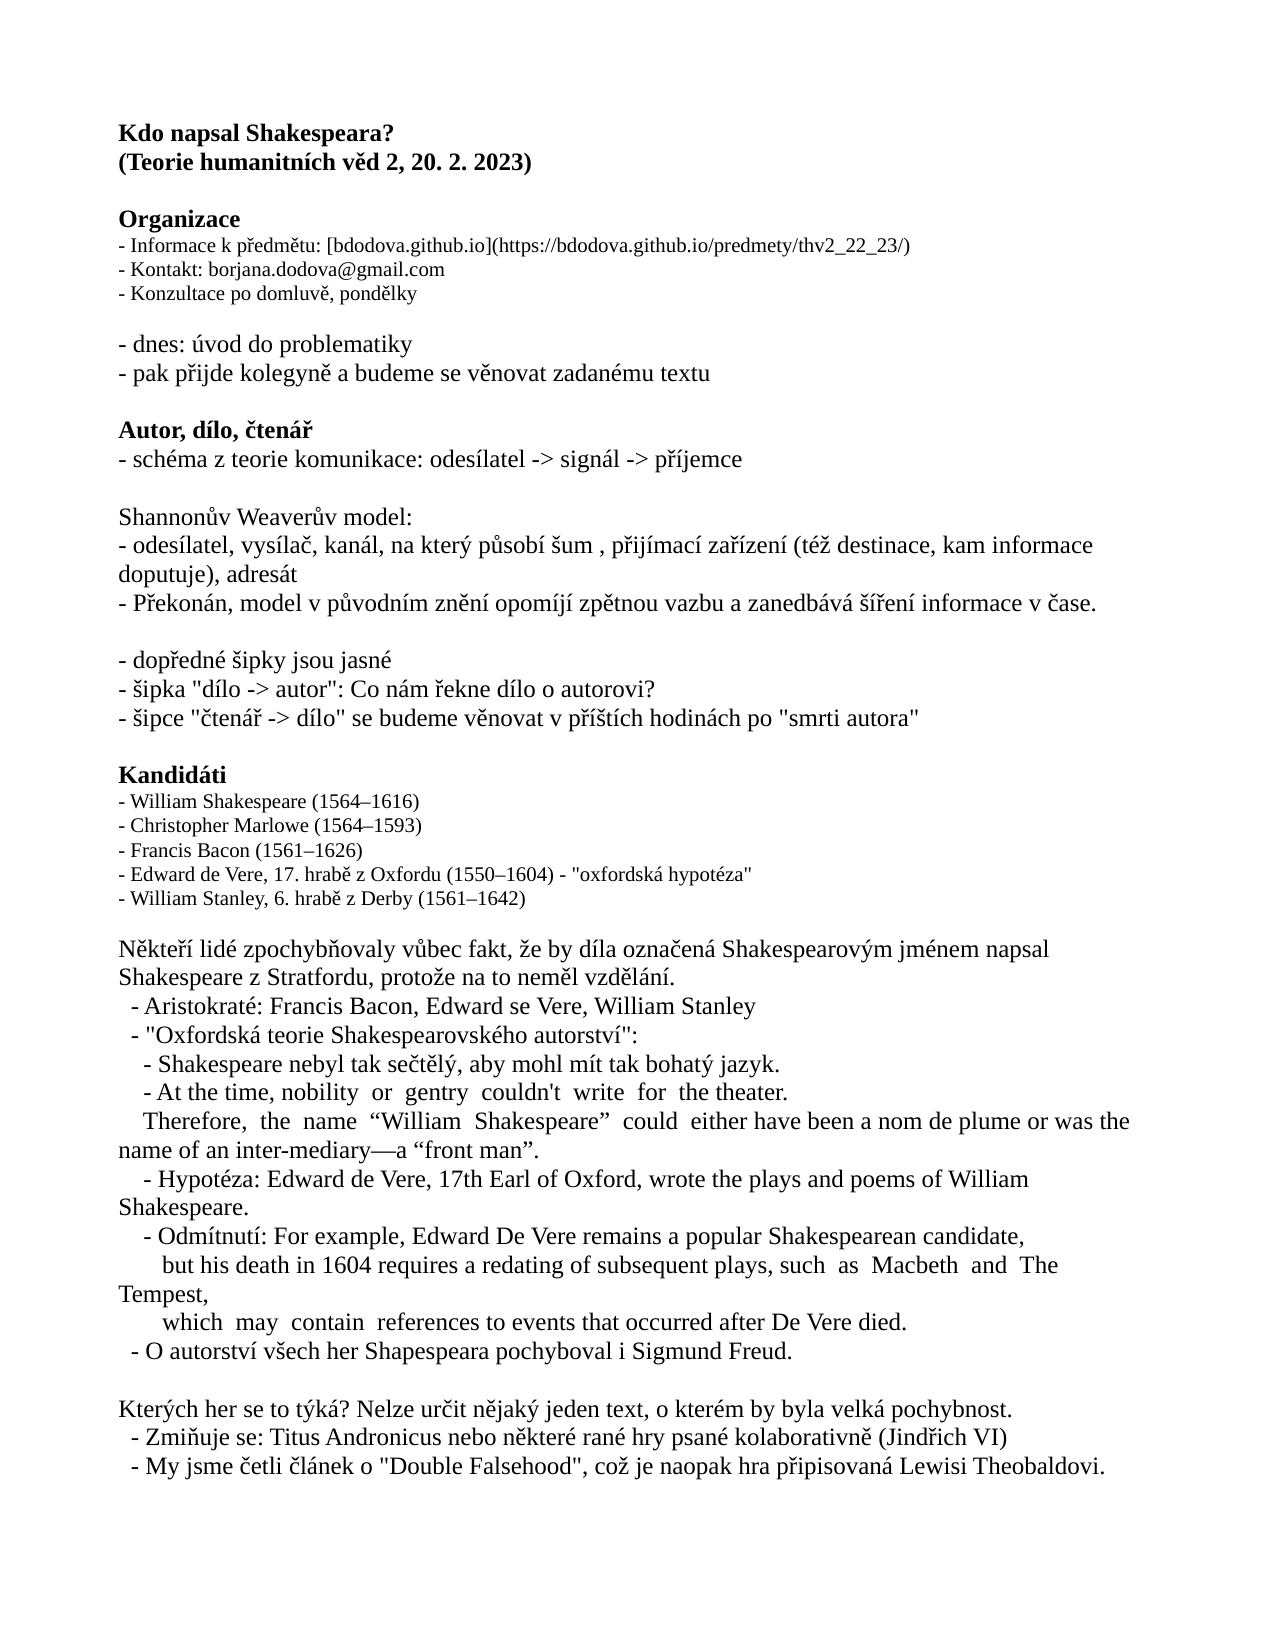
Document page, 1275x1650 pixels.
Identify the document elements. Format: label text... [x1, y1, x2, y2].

text Kandidáti [118, 761, 1157, 789]
text - Christopher Marlowe (1564–1593) [118, 813, 1157, 837]
text - William Stanley, 6. hrabě z Derby (1561–1642) [118, 886, 1157, 910]
text - odesílatel, vysílač, kanál, na který působí šum , přijímací zařízení (též destinace, kam informace doputuje), adresát [118, 531, 1157, 588]
text Kdo napsal Shakespeara? [118, 118, 1157, 147]
text - šipka "dílo -> autor": Co nám řekne dílo o autorovi? [118, 674, 1157, 703]
text - Kontakt: borjana.dodova@gmail.com [118, 257, 1157, 281]
text - "Oxfordská teorie Shakespearovského autorství": [118, 1020, 1157, 1049]
text - William Shakespeare (1564–1616) [118, 789, 1157, 813]
text - Zmiňuje se: Titus Andronicus nebo některé rané hry psané kolaborativně (Jindřich VI) [118, 1422, 1157, 1451]
text - Francis Bacon (1561–1626) [118, 837, 1157, 862]
text - Konzultace po domluvě, pondělky [118, 281, 1157, 305]
text Autor, dílo, čtenář [118, 416, 1157, 444]
text - dnes: úvod do problematiky [118, 329, 1157, 358]
text Shannonův Weaverův model: [118, 502, 1157, 531]
text Kterých her se to týká? Nelze určit nějaký jeden text, o kterém by byla velká pochybnost. [118, 1394, 1157, 1422]
text (Teorie humanitních věd 2, 20. 2. 2023) [118, 147, 1157, 176]
text - pak přijde kolegyně a budeme se věnovat zadanému textu [118, 358, 1157, 387]
text - Odmítnutí: For example, Edward De Vere remains a popular Shakespearean candidate, [118, 1221, 1157, 1250]
text which may contain references to events that occurred after De Vere died. [118, 1307, 1157, 1336]
text Někteří lidé zpochybňovaly vůbec fakt, že by díla označená Shakespearovým jménem napsal Shakespeare z Stratfordu, protože na to neměl vzdělání. [118, 934, 1157, 991]
text Therefore, the name “William Shakespeare” could either have been a nom de plume or was the name of an inter-mediary—a “front man”. [118, 1106, 1157, 1164]
text - Edward de Vere, 17. hrabě z Oxfordu (1550–1604) - "oxfordská hypotéza" [118, 862, 1157, 886]
text - dopředné šipky jsou jasné [118, 646, 1157, 674]
text - My jsme četli článek o "Double Falsehood", což je naopak hra připisovaná Lewisi Theobaldovi. [118, 1451, 1157, 1480]
text - O autorství všech her Shapespeara pochyboval i Sigmund Freud. [118, 1336, 1157, 1365]
text - Aristokraté: Francis Bacon, Edward se Vere, William Stanley [118, 991, 1157, 1020]
text - šipce "čtenář -> dílo" se budeme věnovat v příštích hodinách po "smrti autora" [118, 703, 1157, 732]
text Organizace [118, 204, 1157, 233]
text - Překonán, model v původním znění opomíjí zpětnou vazbu a zanedbává šíření informace v čase. [118, 588, 1157, 617]
text - Shakespeare nebyl tak sečtělý, aby mohl mít tak bohatý jazyk. [118, 1049, 1157, 1077]
text - At the time, nobility or gentry couldn't write for the theater. [118, 1077, 1157, 1106]
text - Hypotéza: Edward de Vere, 17th Earl of Oxford, wrote the plays and poems of William Shakespeare. [118, 1164, 1157, 1221]
text but his death in 1604 requires a redating of subsequent plays, such as Macbeth and The Tempest, [118, 1250, 1157, 1307]
text - Informace k předmětu: [bdodova.github.io](https://bdodova.github.io/predmety/thv2_22_23/) [118, 233, 1157, 257]
text - schéma z teorie komunikace: odesílatel -> signál -> příjemce [118, 444, 1157, 473]
